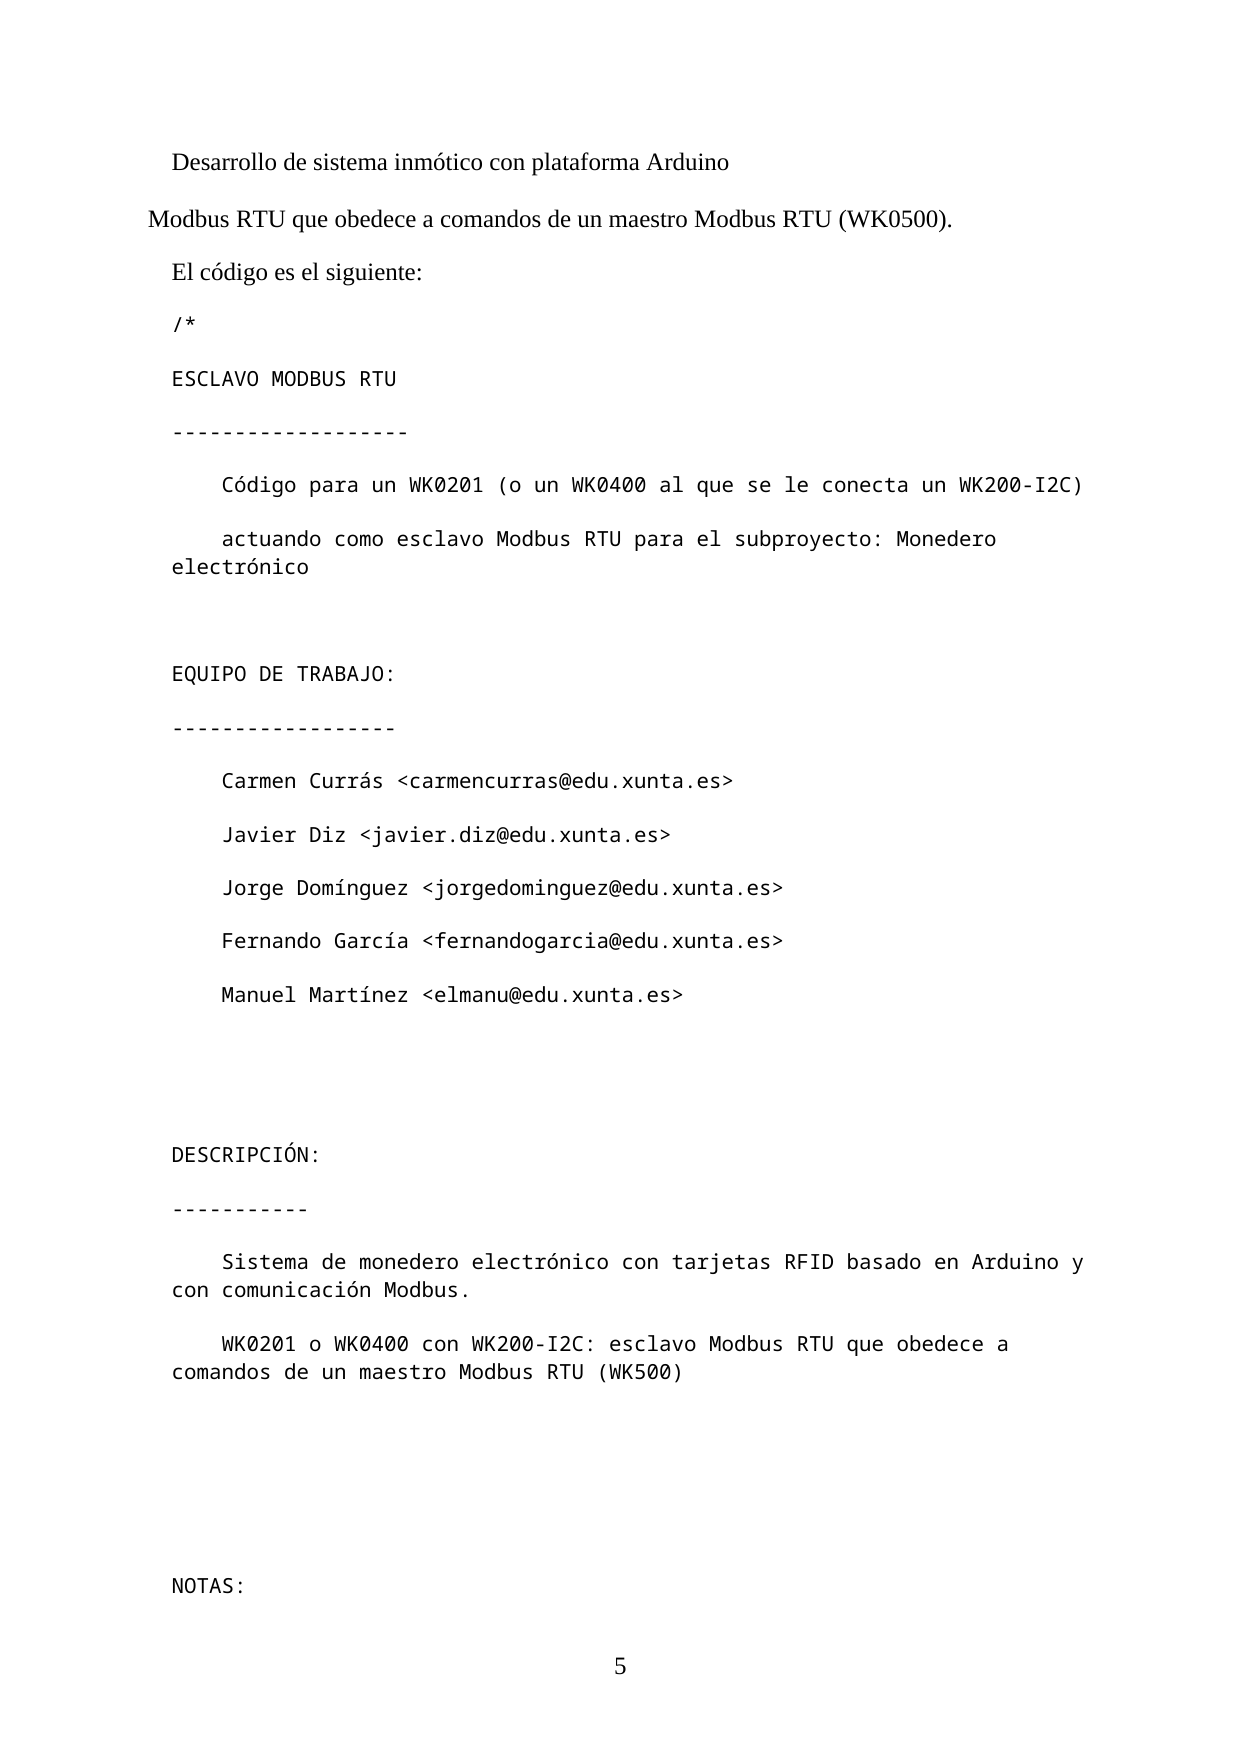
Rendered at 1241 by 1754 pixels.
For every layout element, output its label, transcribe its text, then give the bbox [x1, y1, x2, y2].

text NOTAS: [171, 1571, 1092, 1600]
text WK0201 o WK0400 con WK200-I2C: esclavo Modbus RTU que obedece a comandos de un maestro Modbus RTU (WK500) [171, 1329, 1092, 1386]
text ------------------- [171, 417, 1092, 446]
text Sistema de monedero electrónico con tarjetas RFID basado en Arduino y con comunicación Modbus. [171, 1247, 1092, 1304]
text EQUIPO DE TRABAJO: [171, 659, 1092, 688]
text /* [171, 310, 1092, 339]
text Modbus RTU que obedece a comandos de un maestro Modbus RTU (WK0500). [148, 205, 1092, 233]
text ----------- [171, 1194, 1092, 1222]
text ------------------ [171, 713, 1092, 741]
text DESCRIPCIÓN: [171, 1140, 1092, 1169]
text El código es el siguiente: [148, 258, 1092, 285]
text Javier Diz <javier.diz@edu.xunta.es> [171, 820, 1092, 848]
text Jorge Domínguez <jorgedominguez@edu.xunta.es> [171, 873, 1092, 902]
text Código para un WK0201 (o un WK0400 al que se le conecta un WK200-I2C) [171, 471, 1092, 499]
text Manuel Martínez <elmanu@edu.xunta.es> [171, 980, 1092, 1008]
text Fernando García <fernandogarcia@edu.xunta.es> [171, 927, 1092, 955]
text actuando como esclavo Modbus RTU para el subproyecto: Monedero electrónico [171, 524, 1092, 581]
text Carmen Currás <carmencurras@edu.xunta.es> [171, 766, 1092, 795]
text ESCLAVO MODBUS RTU [171, 364, 1092, 392]
